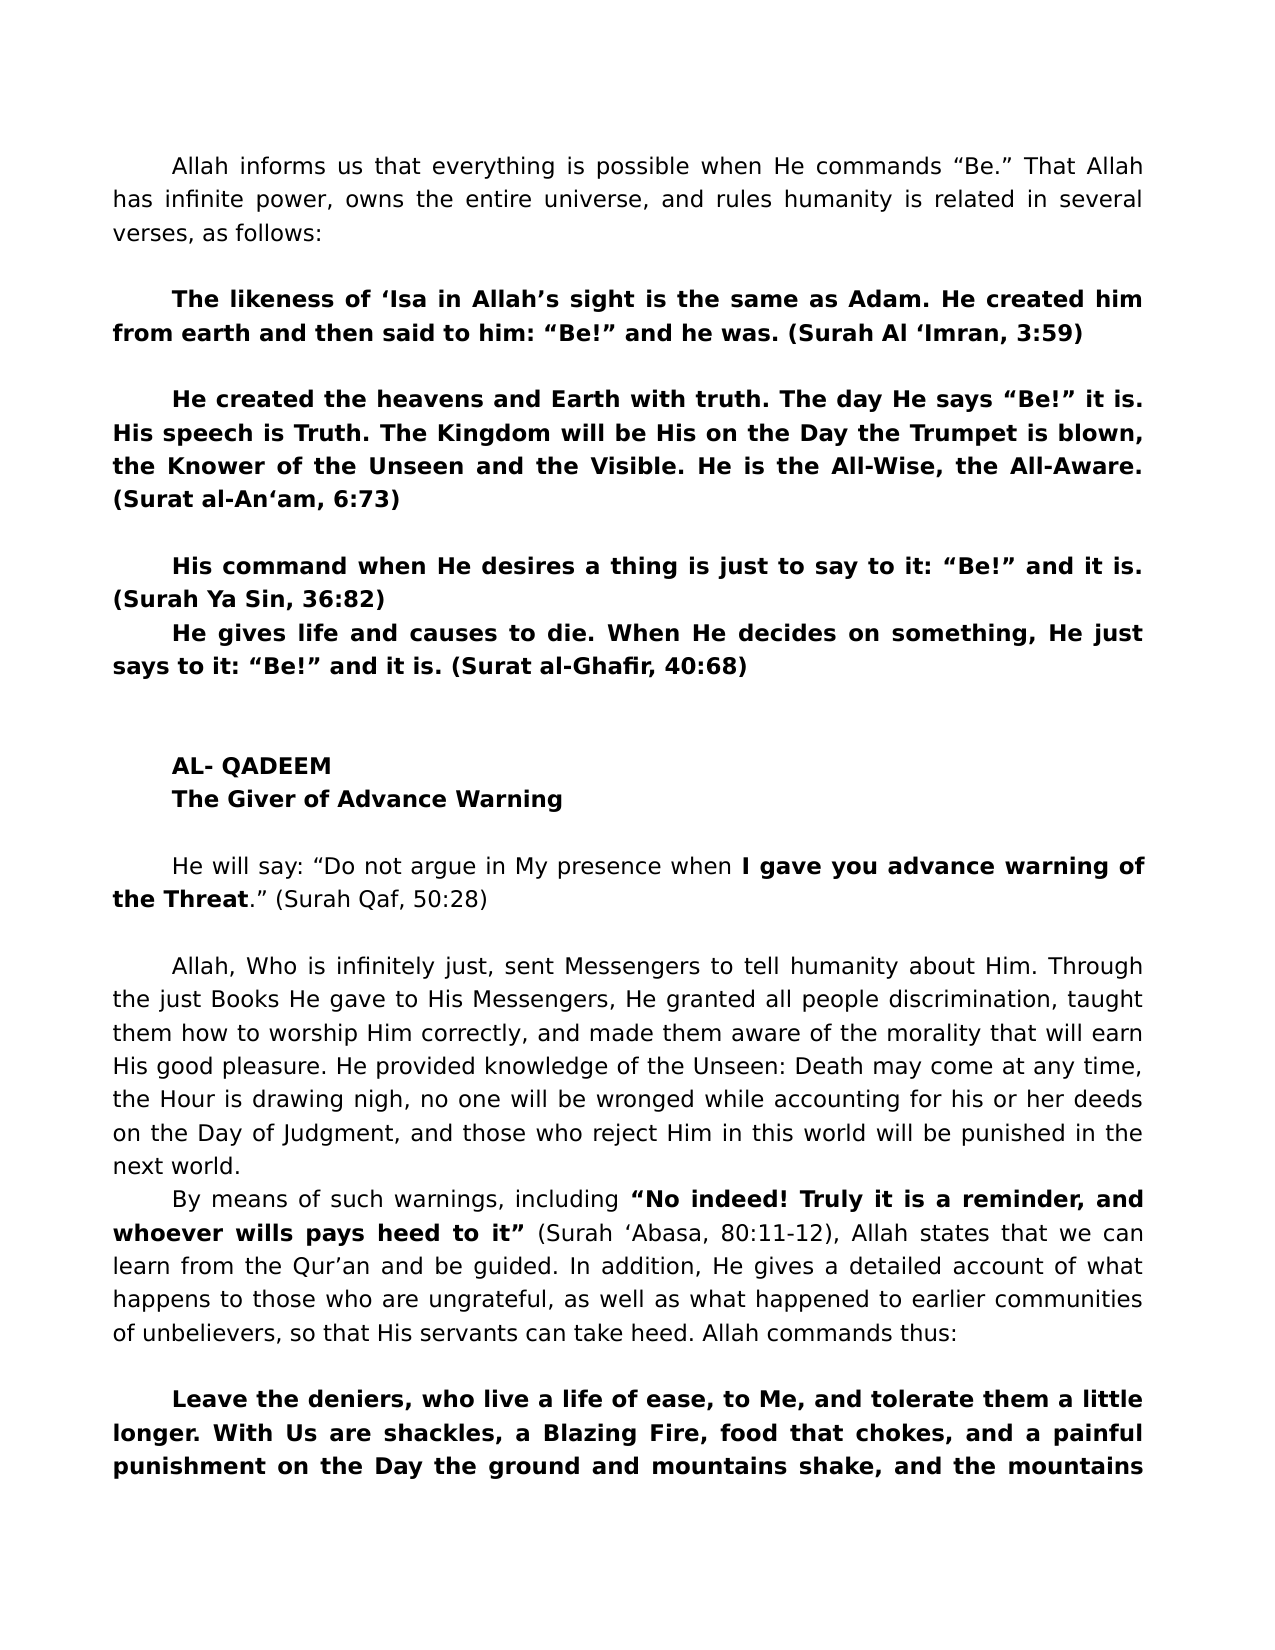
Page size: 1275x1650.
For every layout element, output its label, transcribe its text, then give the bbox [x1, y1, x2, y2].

text Leave the deniers, who live a life of ease, to Me, and tolerate them a little longer. With Us are shackles, a Blazing Fire, food that chokes, and a painful punishment on the Day the ground and mountains shake, and the mountains [112, 1381, 1145, 1481]
text Allah, Who is infinitely just, sent Messengers to tell humanity about Him. Through the just Books He gave to His Messengers, He granted all people discrimination, taught them how to worship Him correctly, and made them aware of the morality that will earn His good pleasure. He provided knowledge of the Unseen: Death may come at any time, the Hour is drawing nigh, no one will be wronged while accounting for his or her deeds on the Day of Judgment, and those who reject Him in this world will be punished in the next world. [112, 948, 1145, 1181]
text He created the heavens and Earth with truth. The day He says “Be!” it is. His speech is Truth. The Kingdom will be His on the Day the Trumpet is blown, the Knower of the Unseen and the Visible. He is the All-Wise, the All-Aware. (Surat al-An‘am, 6:73) [112, 381, 1145, 514]
text He gives life and causes to die. When He decides on something, He just says to it: “Be!” and it is. (Surat al-Ghafir, 40:68) [112, 614, 1145, 681]
text Allah informs us that everything is possible when He commands “Be.” That Allah has infinite power, owns the entire universe, and rules humanity is related in several verses, as follows: [112, 148, 1145, 248]
text By means of such warnings, including “No indeed! Truly it is a reminder, and whoever wills pays heed to it” (Surah ‘Abasa, 80:11-12), Allah states that we can learn from the Qur’an and be guided. In addition, He gives a detailed account of what happens to those who are ungrateful, as well as what happened to earlier communities of unbelievers, so that His servants can take heed. Allah commands thus: [112, 1181, 1145, 1348]
text His command when He desires a thing is just to say to it: “Be!” and it is. (Surah Ya Sin, 36:82) [112, 548, 1145, 614]
text AL- QADEEM [112, 748, 1145, 781]
text The Giver of Advance Warning [112, 781, 1145, 814]
text The likeness of ‘Isa in Allah’s sight is the same as Adam. He created him from earth and then said to him: “Be!” and he was. (Surah Al ‘Imran, 3:59) [112, 281, 1145, 348]
text He will say: “Do not argue in My presence when I gave you advance warning of the Threat.” (Surah Qaf, 50:28) [112, 848, 1145, 914]
